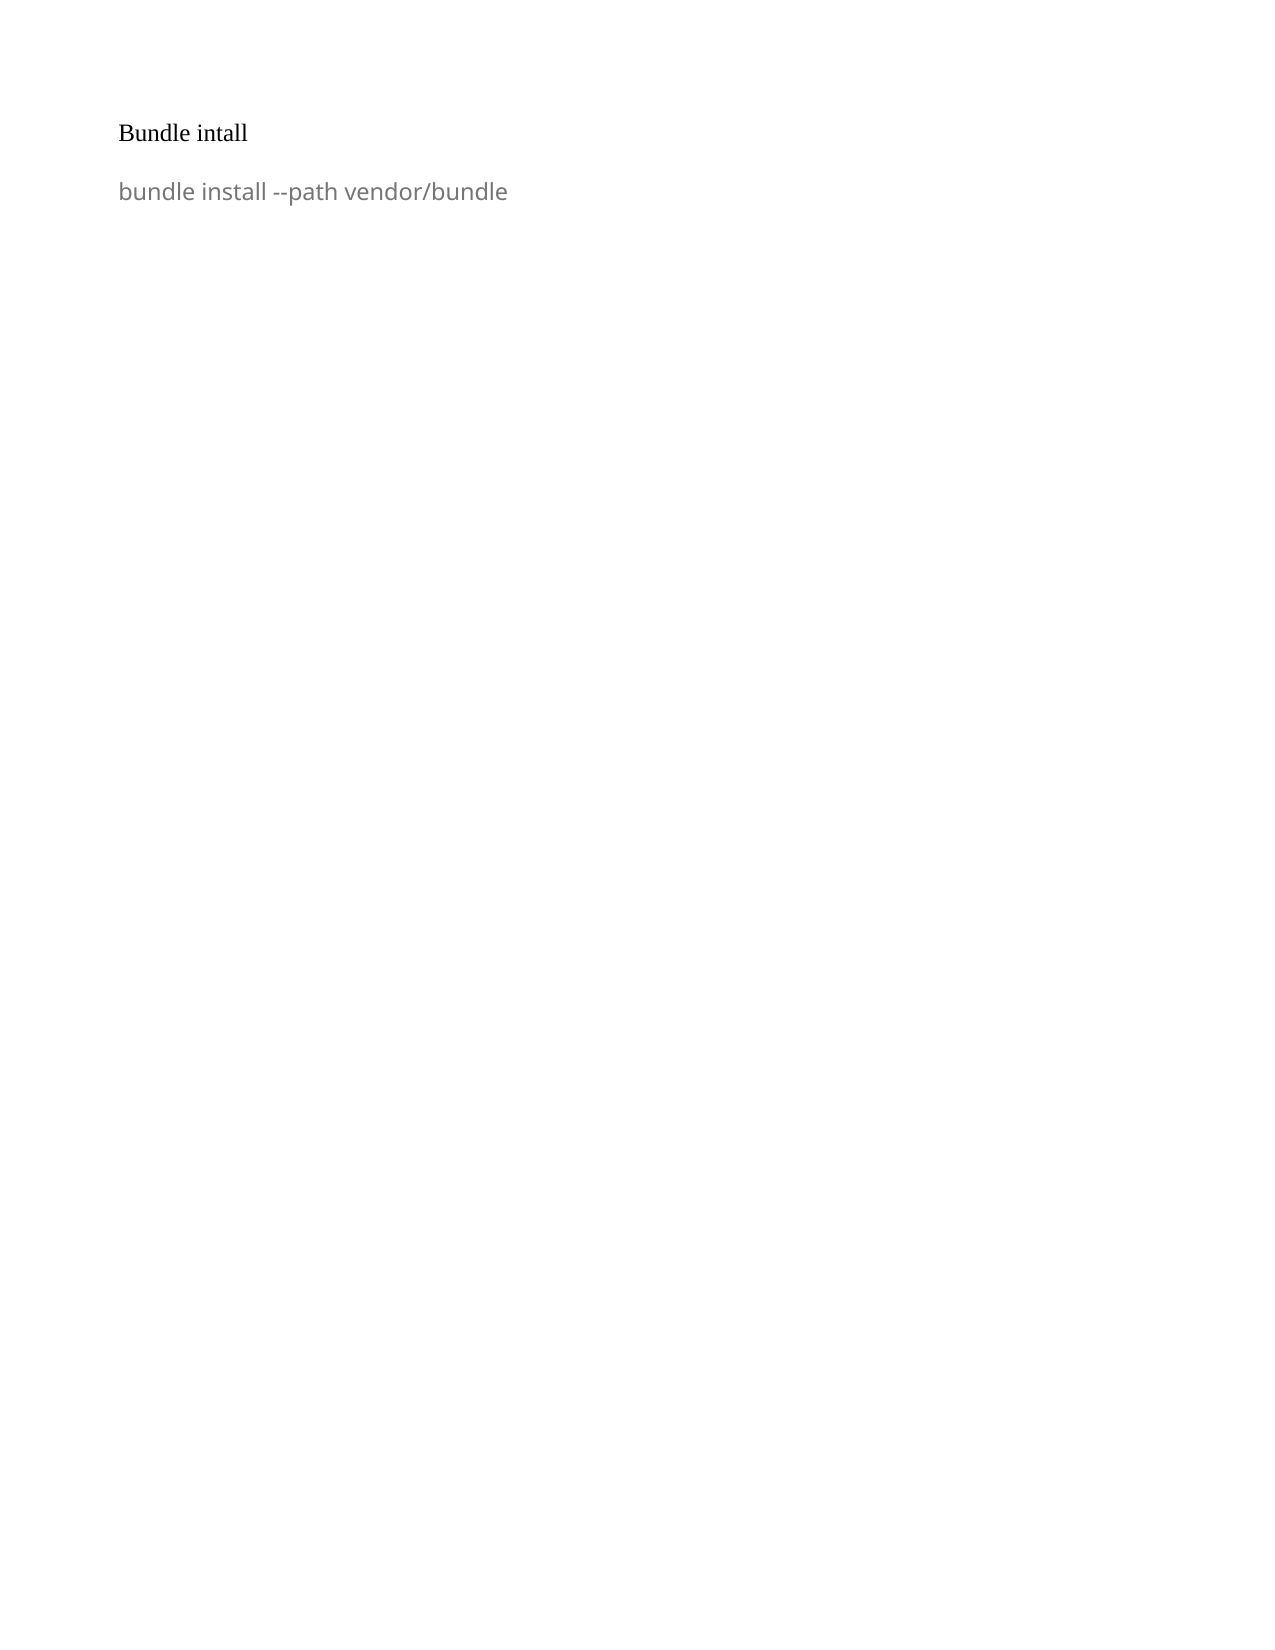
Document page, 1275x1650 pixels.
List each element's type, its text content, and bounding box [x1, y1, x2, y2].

text Bundle intall [118, 118, 1157, 147]
text bundle install --path vendor/bundle [118, 176, 1157, 208]
